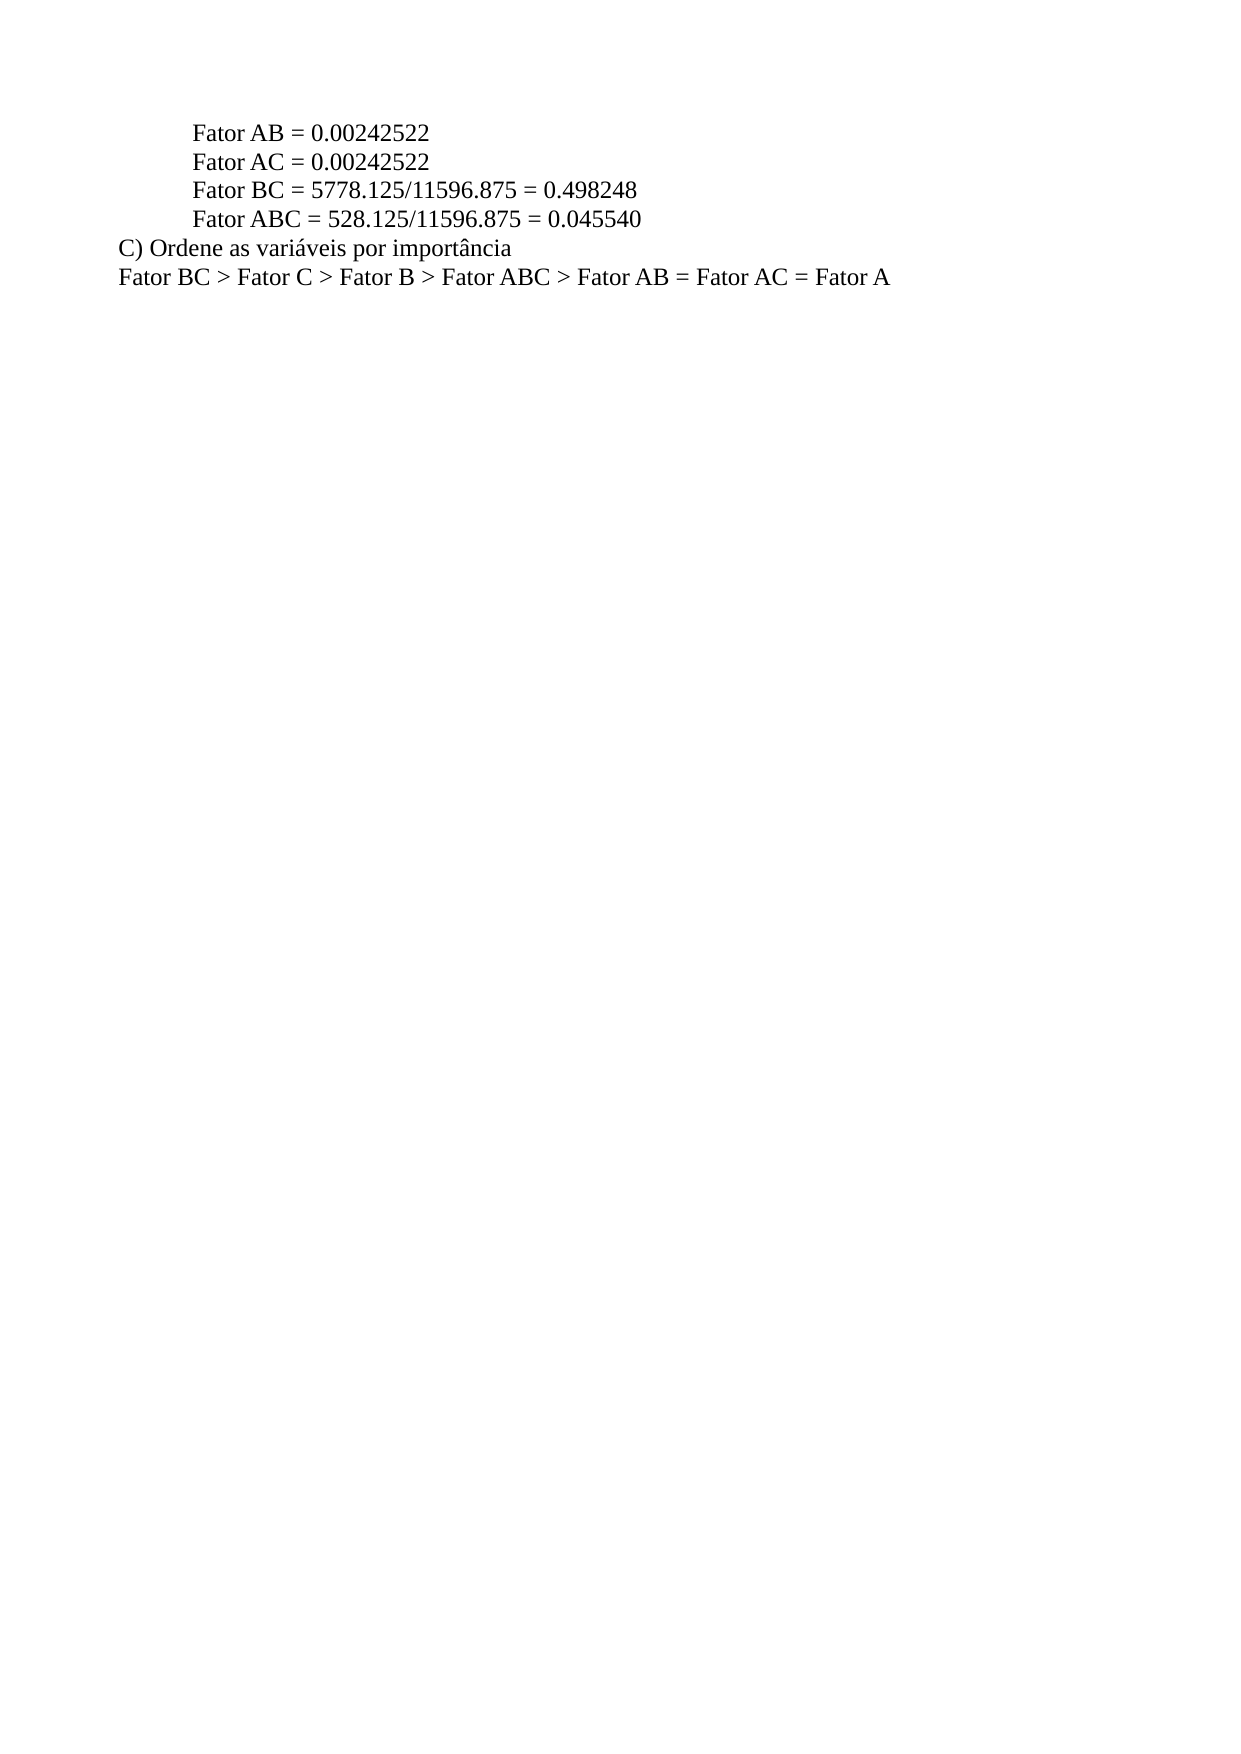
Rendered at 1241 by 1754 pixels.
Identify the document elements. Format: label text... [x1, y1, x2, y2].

text Fator BC > Fator C > Fator B > Fator ABC > Fator AB = Fator AC = Fator A [118, 262, 1122, 291]
text C) Ordene as variáveis por importância [118, 233, 1122, 262]
text Fator BC = 5778.125/11596.875 = 0.498248 [118, 176, 1122, 204]
text Fator ABC = 528.125/11596.875 = 0.045540 [118, 204, 1122, 233]
text Fator AB = 0.00242522 [118, 118, 1122, 147]
text Fator AC = 0.00242522 [118, 147, 1122, 176]
